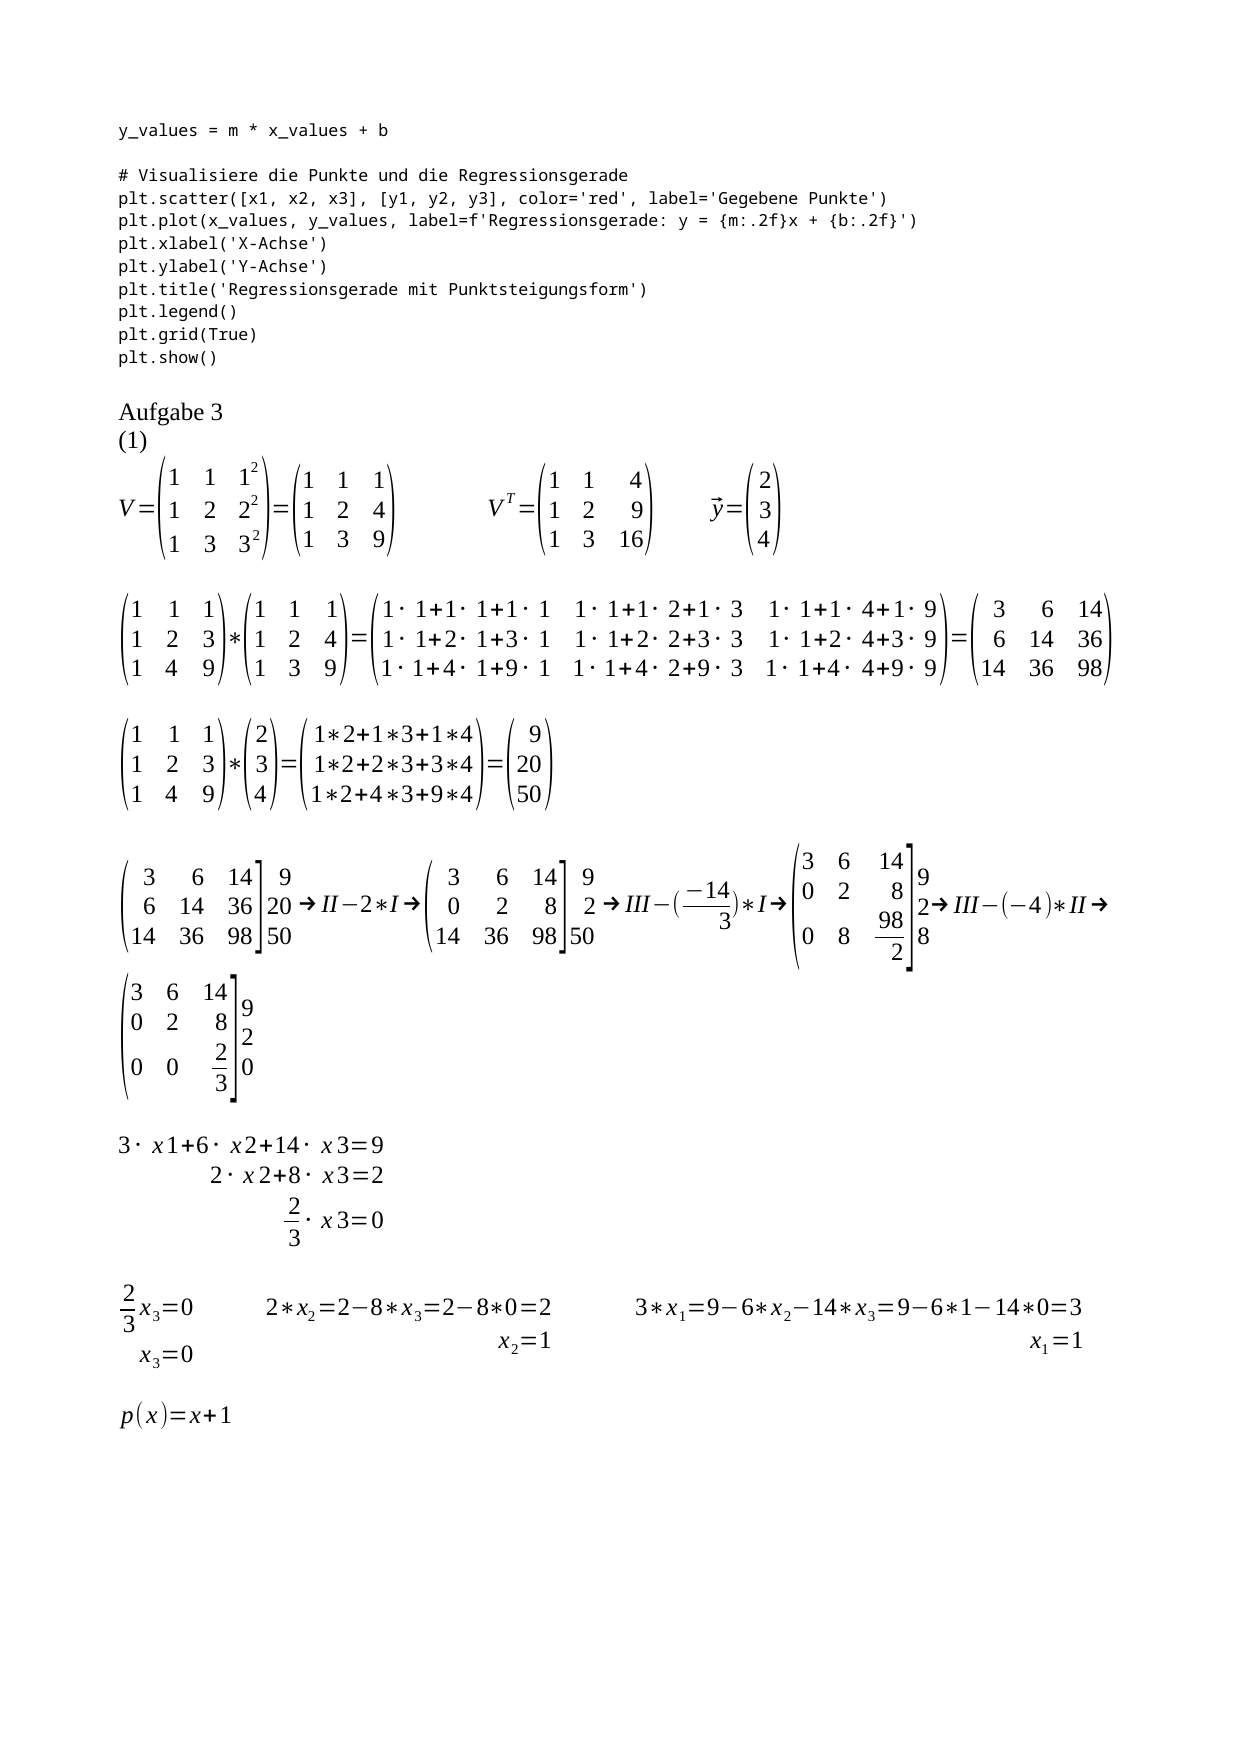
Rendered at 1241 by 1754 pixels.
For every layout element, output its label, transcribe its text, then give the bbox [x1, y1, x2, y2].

text plt.scatter([x1, x2, x3], [y1, y2, y3], color='red', label='Gegebene Punkte') [118, 186, 1122, 209]
text plt.title('Regressionsgerade mit Punktsteigungsform') [118, 277, 1122, 300]
text plt.grid(True) [118, 322, 1122, 345]
text # Visualisiere die Punkte und die Regressionsgerade [118, 163, 1122, 186]
text plt.ylabel('Y-Achse') [118, 254, 1122, 277]
text y_values = m * x_values + b [118, 118, 1122, 141]
text Aufgabe 3 [118, 397, 1122, 425]
text plt.plot(x_values, y_values, label=f'Regressionsgerade: y = {m:.2f}x + {b:.2f}') [118, 209, 1122, 232]
text (1) [118, 425, 1122, 454]
text plt.show() [118, 345, 1122, 368]
text plt.legend() [118, 300, 1122, 322]
text plt.xlabel('X-Achse') [118, 232, 1122, 254]
